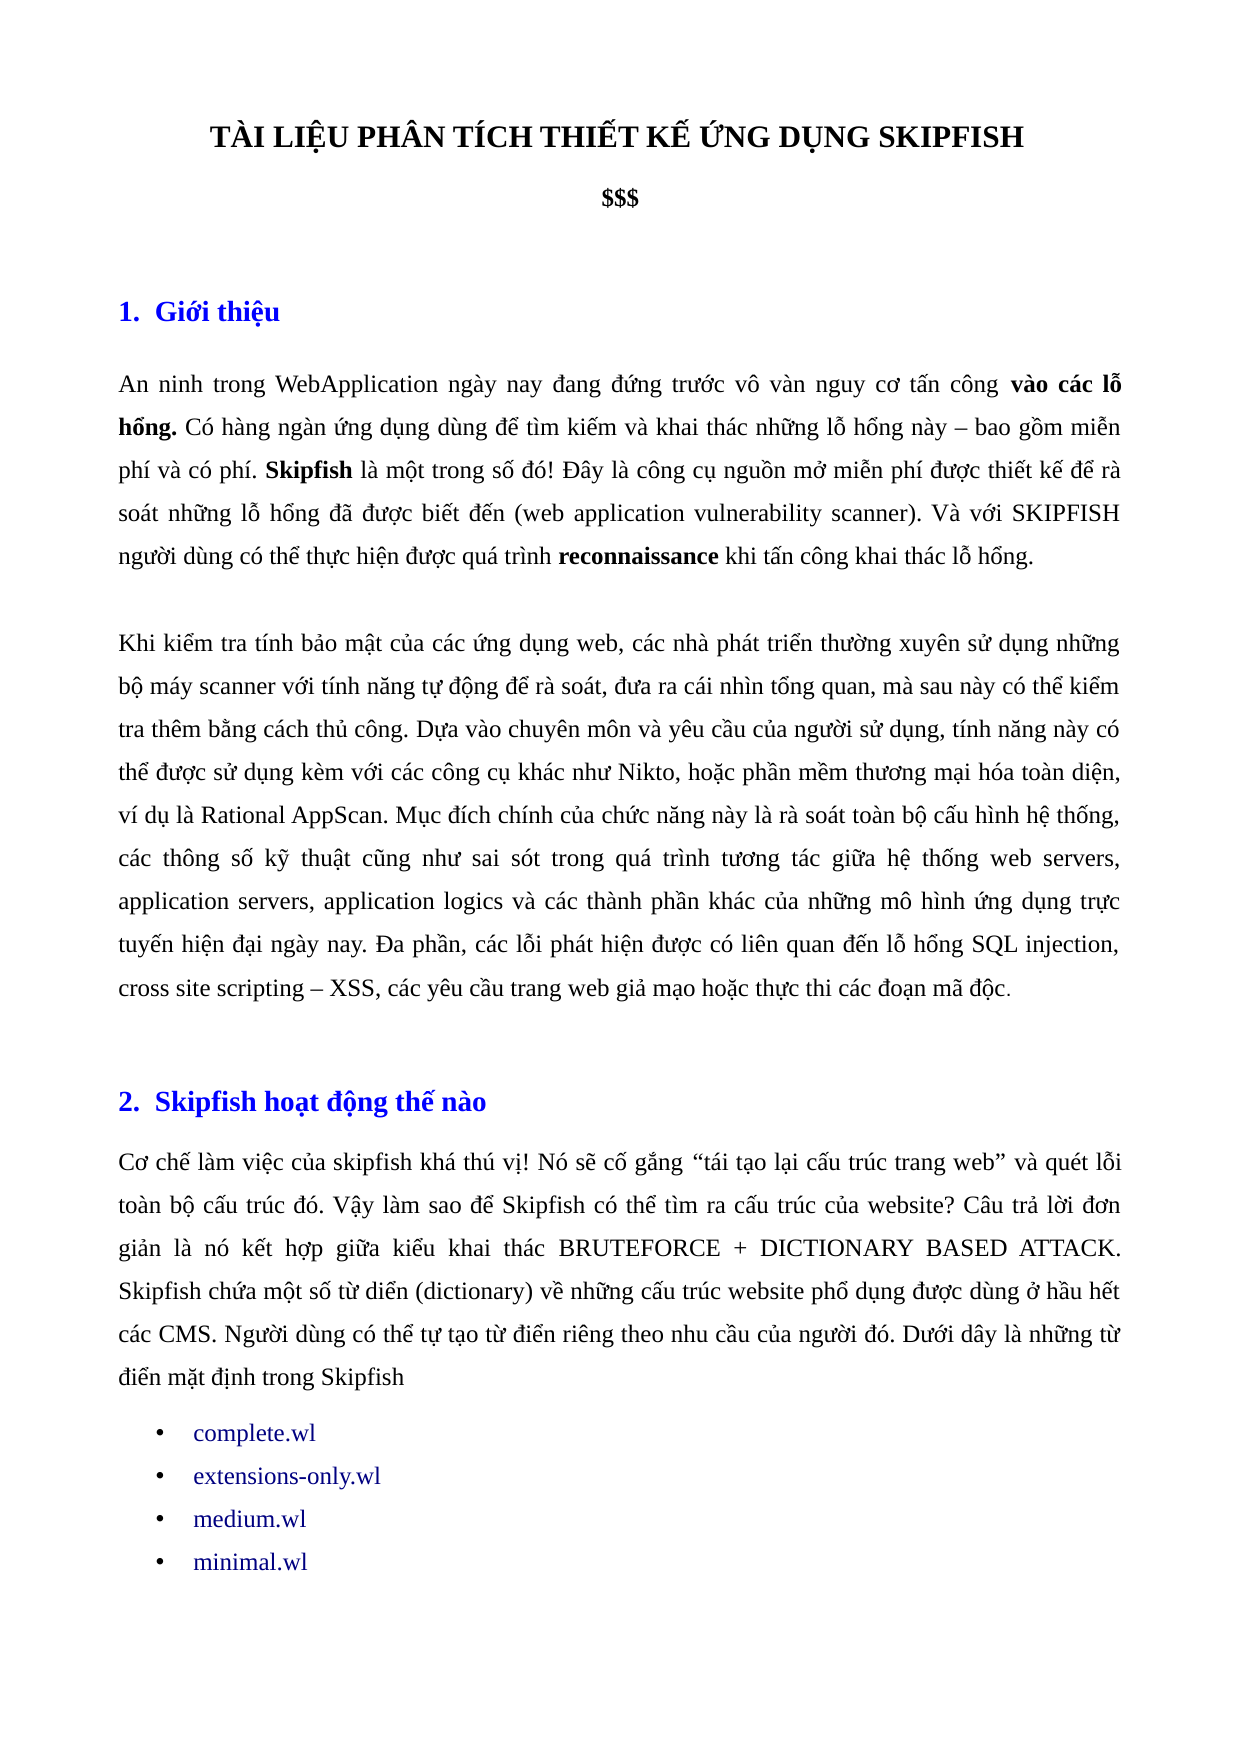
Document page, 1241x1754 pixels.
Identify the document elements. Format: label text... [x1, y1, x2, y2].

text Cơ chế làm việc của skipfish khá thú vị! Nó sẽ cố gắng “tái tạo lại cấu trúc trang web” và quét lỗi toàn bộ cấu trúc đó. Vậy làm sao để Skipfish có thể tìm ra cấu trúc của website? Câu trả lời đơn giản là nó kết hợp giữa kiểu khai thác BRUTEFORCE + DICTIONARY BASED ATTACK. Skipfish chứa một số từ diển (dictionary) về những cấu trúc website phổ dụng được dùng ở hầu hết các CMS. Người dùng có thể tự tạo từ điển riêng theo nhu cầu của người đó. Dưới dây là những từ điển mặt định trong Skipfish [118, 1147, 1122, 1391]
text $$$ [118, 183, 1122, 212]
text An ninh trong WebApplication ngày nay đang đứng trước vô vàn nguy cơ tấn công vào các lỗ hổng. Có hàng ngàn ứng dụng dùng để tìm kiếm và khai thác những lỗ hổng này – bao gồm miễn phí và có phí. Skipfish là một trong số đó! Đây là công cụ nguồn mở miễn phí được thiết kế để rà soát những lỗ hổng đã được biết đến (web application vulnerability scanner). Và với SKIPFISH người dùng có thể thực hiện được quá trình reconnaissance khi tấn công khai thác lỗ hổng. [118, 369, 1122, 570]
subtitle 1. Giới thiệu [118, 294, 1122, 328]
list minimal.wl [156, 1547, 1122, 1576]
text Khi kiểm tra tính bảo mật của các ứng dụng web, các nhà phát triển thường xuyên sử dụng những bộ máy scanner với tính năng tự động để rà soát, đưa ra cái nhìn tổng quan, mà sau này có thể kiểm tra thêm bằng cách thủ công. Dựa vào chuyên môn và yêu cầu của người sử dụng, tính năng này có thể được sử dụng kèm với các công cụ khác như Nikto, hoặc phần mềm thương mại hóa toàn diện, ví dụ là Rational AppScan. Mục đích chính của chức năng này là rà soát toàn bộ cấu hình hệ thống, các thông số kỹ thuật cũng như sai sót trong quá trình tương tác giữa hệ thống web servers, application servers, application logics và các thành phần khác của những mô hình ứng dụng trực tuyến hiện đại ngày nay. Đa phần, các lỗi phát hiện được có liên quan đến lỗ hổng SQL injection, cross site scripting – XSS, các yêu cầu trang web giả mạo hoặc thực thi các đoạn mã độc. [118, 628, 1122, 1001]
list extensions-only.wl [156, 1461, 1122, 1490]
text TÀI LIỆU PHÂN TÍCH THIẾT KẾ ỨNG DỤNG SKIPFISH [118, 118, 1122, 154]
list medium.wl [156, 1504, 1122, 1533]
list complete.wl [156, 1418, 1122, 1447]
subtitle 2. Skipfish hoạt động thế nào [118, 1084, 1122, 1117]
